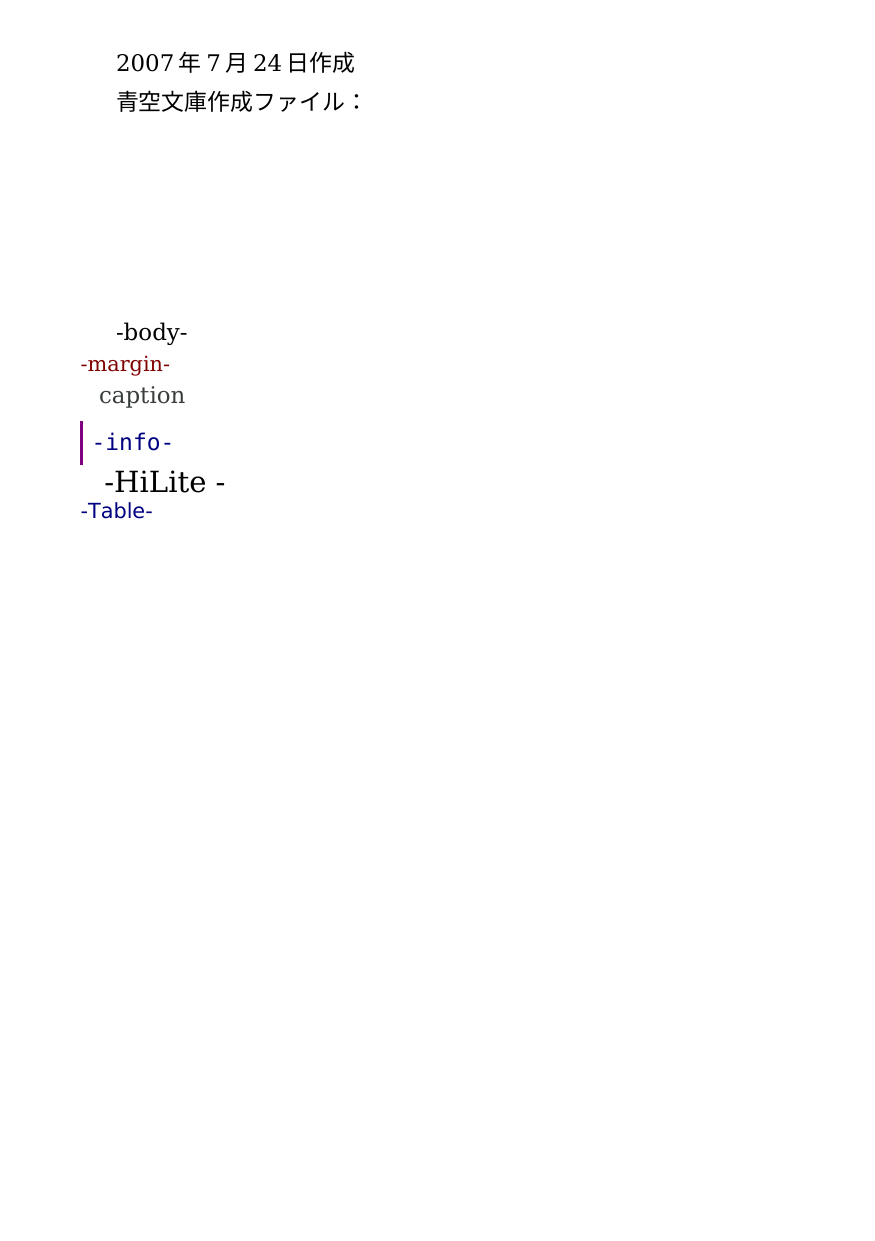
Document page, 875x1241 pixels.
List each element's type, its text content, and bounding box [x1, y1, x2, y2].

text -margin- [80, 352, 794, 376]
text 2007年7月24日作成 [80, 45, 794, 78]
text -Table- [80, 499, 794, 523]
text -info- [83, 421, 794, 465]
text caption [99, 382, 793, 408]
text -HiLite - [104, 465, 829, 499]
text 青空文庫作成ファイル： [80, 84, 794, 117]
text -body- [80, 319, 794, 346]
